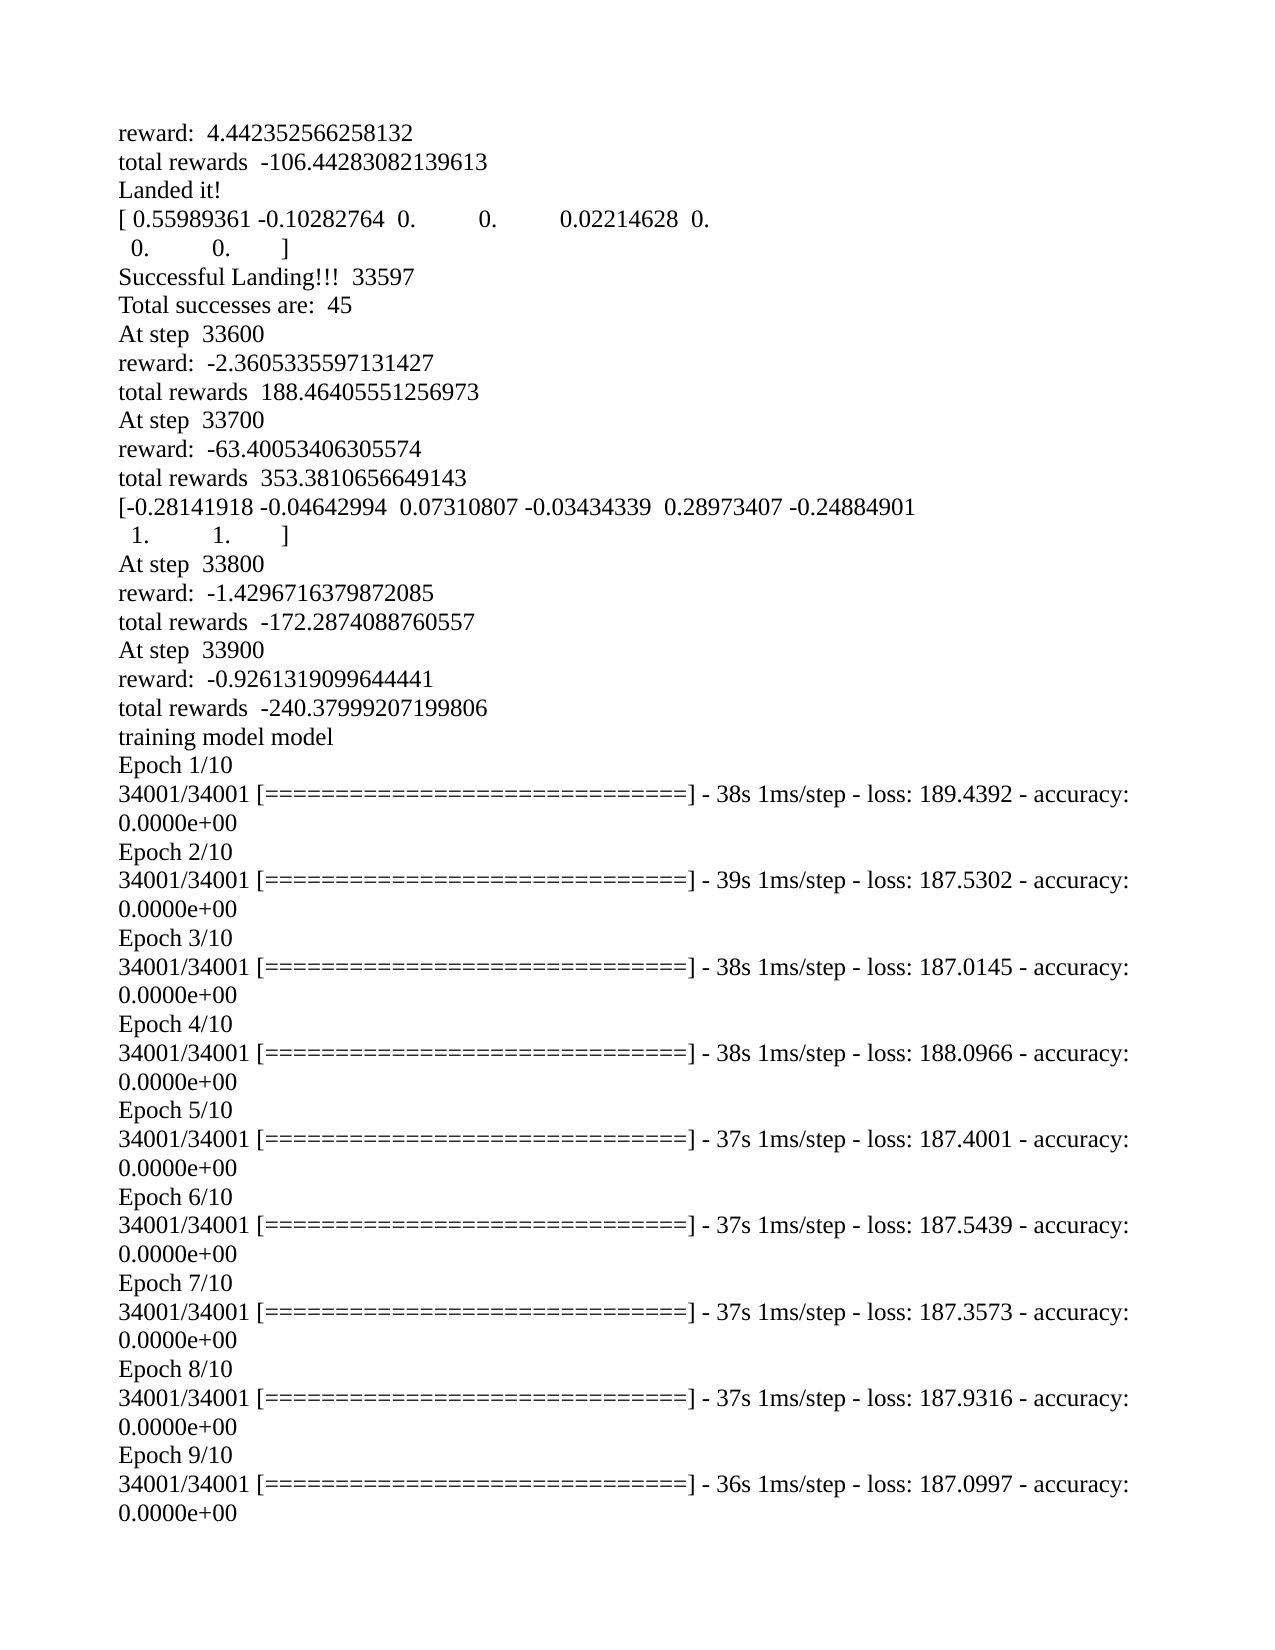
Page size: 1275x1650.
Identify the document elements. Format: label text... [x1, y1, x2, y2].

text 34001/34001 [==============================] - 37s 1ms/step - loss: 187.3573 - accuracy: 0.0000e+00 [118, 1297, 1157, 1354]
text At step 33600 [118, 319, 1157, 348]
text total rewards 188.46405551256973 [118, 377, 1157, 406]
text total rewards -172.2874088760557 [118, 607, 1157, 636]
text Epoch 8/10 [118, 1354, 1157, 1383]
text Epoch 9/10 [118, 1441, 1157, 1469]
text total rewards 353.3810656649143 [118, 463, 1157, 492]
text total rewards -106.44283082139613 [118, 147, 1157, 176]
text reward: -2.3605335597131427 [118, 348, 1157, 377]
text Landed it! [118, 176, 1157, 204]
text 34001/34001 [==============================] - 38s 1ms/step - loss: 188.0966 - accuracy: 0.0000e+00 [118, 1038, 1157, 1096]
text Epoch 2/10 [118, 837, 1157, 866]
text 34001/34001 [==============================] - 38s 1ms/step - loss: 187.0145 - accuracy: 0.0000e+00 [118, 952, 1157, 1009]
text 34001/34001 [==============================] - 38s 1ms/step - loss: 189.4392 - accuracy: 0.0000e+00 [118, 779, 1157, 837]
text training model model [118, 722, 1157, 751]
text reward: 4.442352566258132 [118, 118, 1157, 147]
text reward: -0.9261319099644441 [118, 664, 1157, 693]
text reward: -1.4296716379872085 [118, 578, 1157, 607]
text Epoch 7/10 [118, 1268, 1157, 1297]
text Epoch 4/10 [118, 1009, 1157, 1038]
text 34001/34001 [==============================] - 37s 1ms/step - loss: 187.9316 - accuracy: 0.0000e+00 [118, 1383, 1157, 1441]
text 34001/34001 [==============================] - 37s 1ms/step - loss: 187.5439 - accuracy: 0.0000e+00 [118, 1211, 1157, 1268]
text [-0.28141918 -0.04642994 0.07310807 -0.03434339 0.28973407 -0.24884901 [118, 492, 1157, 521]
text Total successes are: 45 [118, 291, 1157, 319]
text At step 33700 [118, 406, 1157, 434]
text [ 0.55989361 -0.10282764 0. 0. 0.02214628 0. [118, 204, 1157, 233]
text Epoch 6/10 [118, 1182, 1157, 1211]
text Epoch 1/10 [118, 751, 1157, 779]
text total rewards -240.37999207199806 [118, 693, 1157, 722]
text Successful Landing!!! 33597 [118, 262, 1157, 291]
text 0. 0. ] [118, 233, 1157, 262]
text 34001/34001 [==============================] - 37s 1ms/step - loss: 187.4001 - accuracy: 0.0000e+00 [118, 1124, 1157, 1182]
text At step 33800 [118, 549, 1157, 578]
text 34001/34001 [==============================] - 36s 1ms/step - loss: 187.0997 - accuracy: 0.0000e+00 [118, 1469, 1157, 1527]
text 34001/34001 [==============================] - 39s 1ms/step - loss: 187.5302 - accuracy: 0.0000e+00 [118, 866, 1157, 923]
text Epoch 3/10 [118, 923, 1157, 952]
text 1. 1. ] [118, 521, 1157, 549]
text Epoch 5/10 [118, 1096, 1157, 1124]
text reward: -63.40053406305574 [118, 434, 1157, 463]
text At step 33900 [118, 636, 1157, 664]
